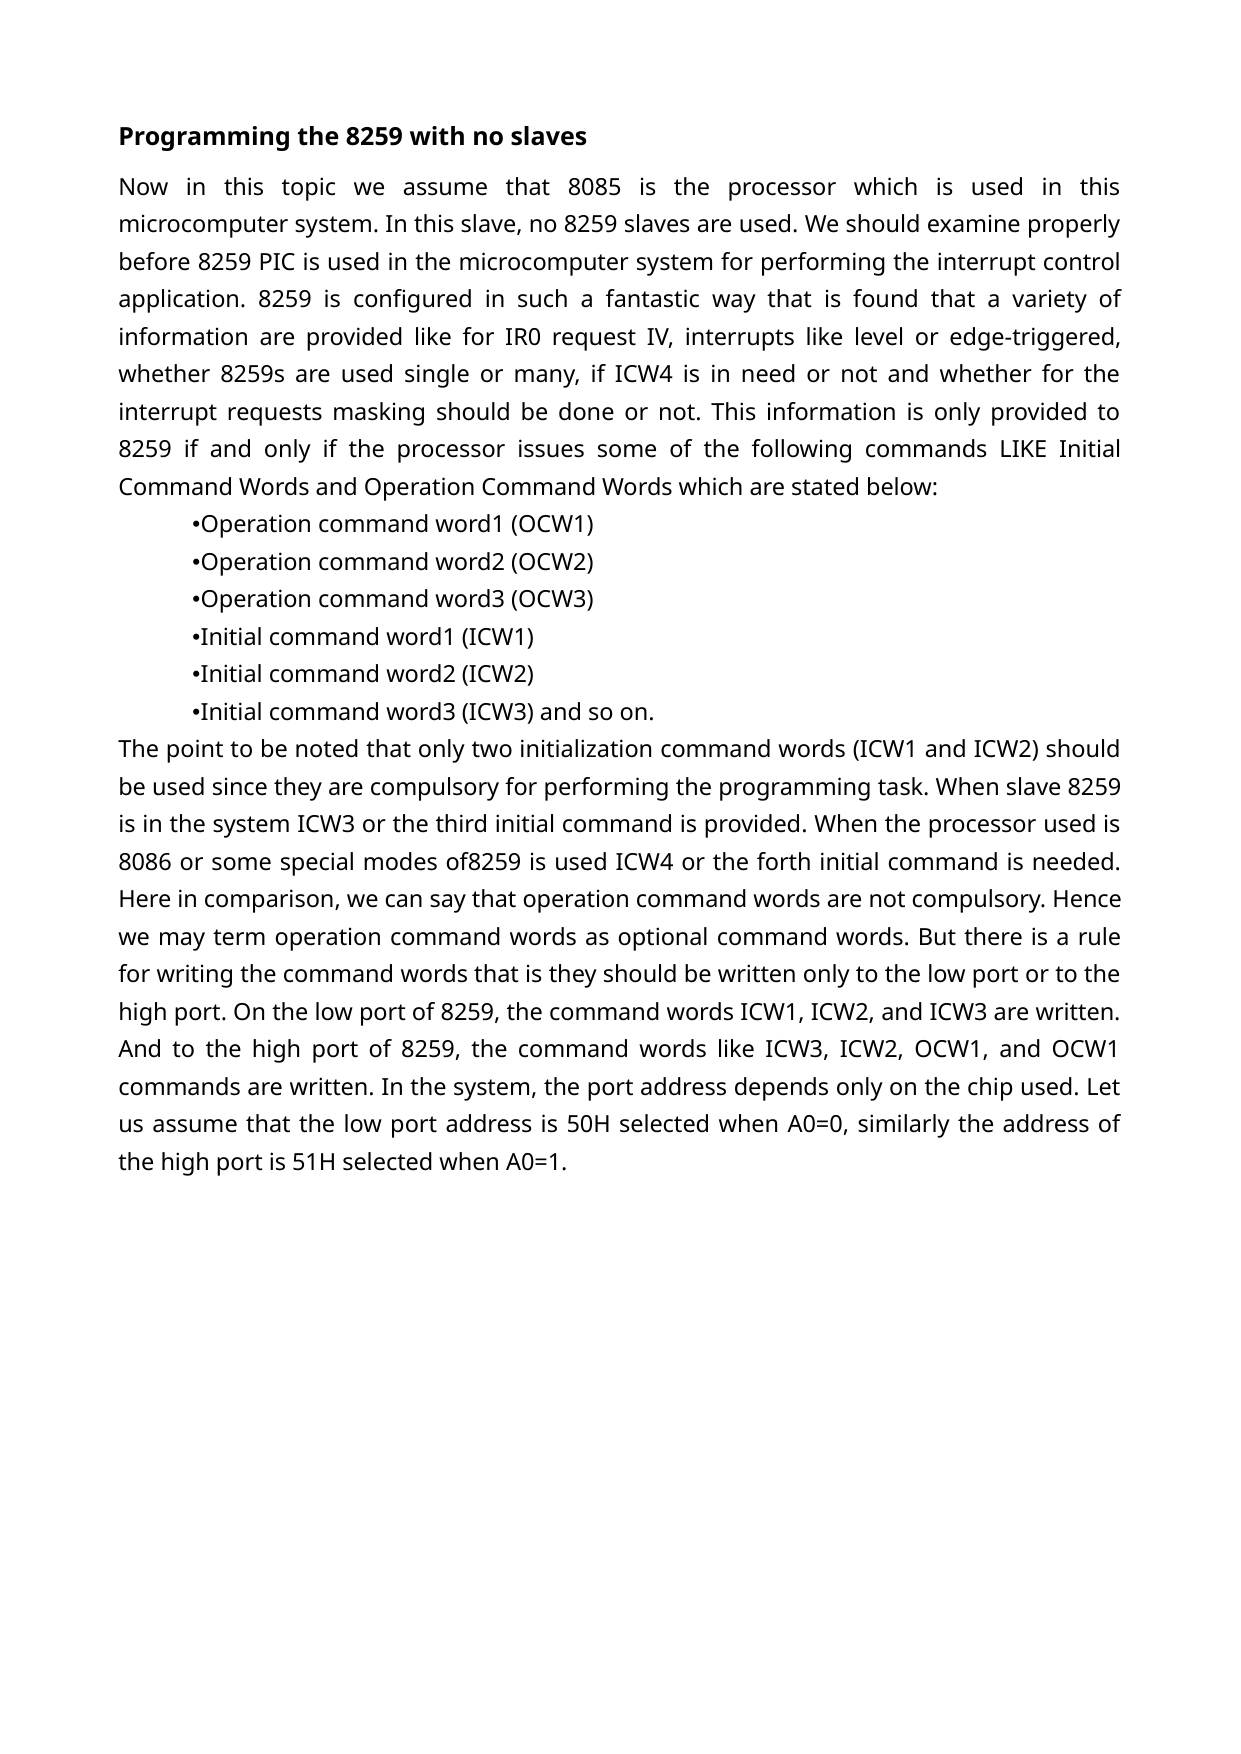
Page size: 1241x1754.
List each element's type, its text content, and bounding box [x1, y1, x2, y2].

list Operation command word2 (OCW2) [118, 540, 1122, 577]
list Operation command word1 (OCW1) [118, 502, 1122, 540]
text The point to be noted that only two initialization command words (ICW1 and ICW2) should be used since they are compulsory for performing the programming task. When slave 8259 is in the system ICW3 or the third initial command is provided. When the processor used is 8086 or some special modes of8259 is used ICW4 or the forth initial command is needed. Here in comparison, we can say that operation command words are not compulsory. Hence we may term operation command words as optional command words. But there is a rule for writing the command words that is they should be written only to the low port or to the high port. On the low port of 8259, the command words ICW1, ICW2, and ICW3 are written. And to the high port of 8259, the command words like ICW3, ICW2, OCW1, and OCW1 commands are written. In the system, the port address depends only on the chip used. Let us assume that the low port address is 50H selected when A0=0, similarly the address of the high port is 51H selected when A0=1. [118, 727, 1122, 1177]
text Now in this topic we assume that 8085 is the processor which is used in this microcomputer system. In this slave, no 8259 slaves are used. We should examine properly before 8259 PIC is used in the microcomputer system for performing the interrupt control application. 8259 is configured in such a fantastic way that is found that a variety of information are provided like for IR0 request IV, interrupts like level or edge-triggered, whether 8259s are used single or many, if ICW4 is in need or not and whether for the interrupt requests masking should be done or not. This information is only provided to 8259 if and only if the processor issues some of the following commands LIKE Initial Command Words and Operation Command Words which are stated below: [118, 165, 1122, 502]
subtitle Programming the 8259 with no slaves [118, 118, 1122, 152]
list Initial command word1 (ICW1) [118, 615, 1122, 652]
list Initial command word2 (ICW2) [118, 652, 1122, 690]
list Operation command word3 (OCW3) [118, 577, 1122, 615]
list Initial command word3 (ICW3) and so on. [118, 690, 1122, 727]
